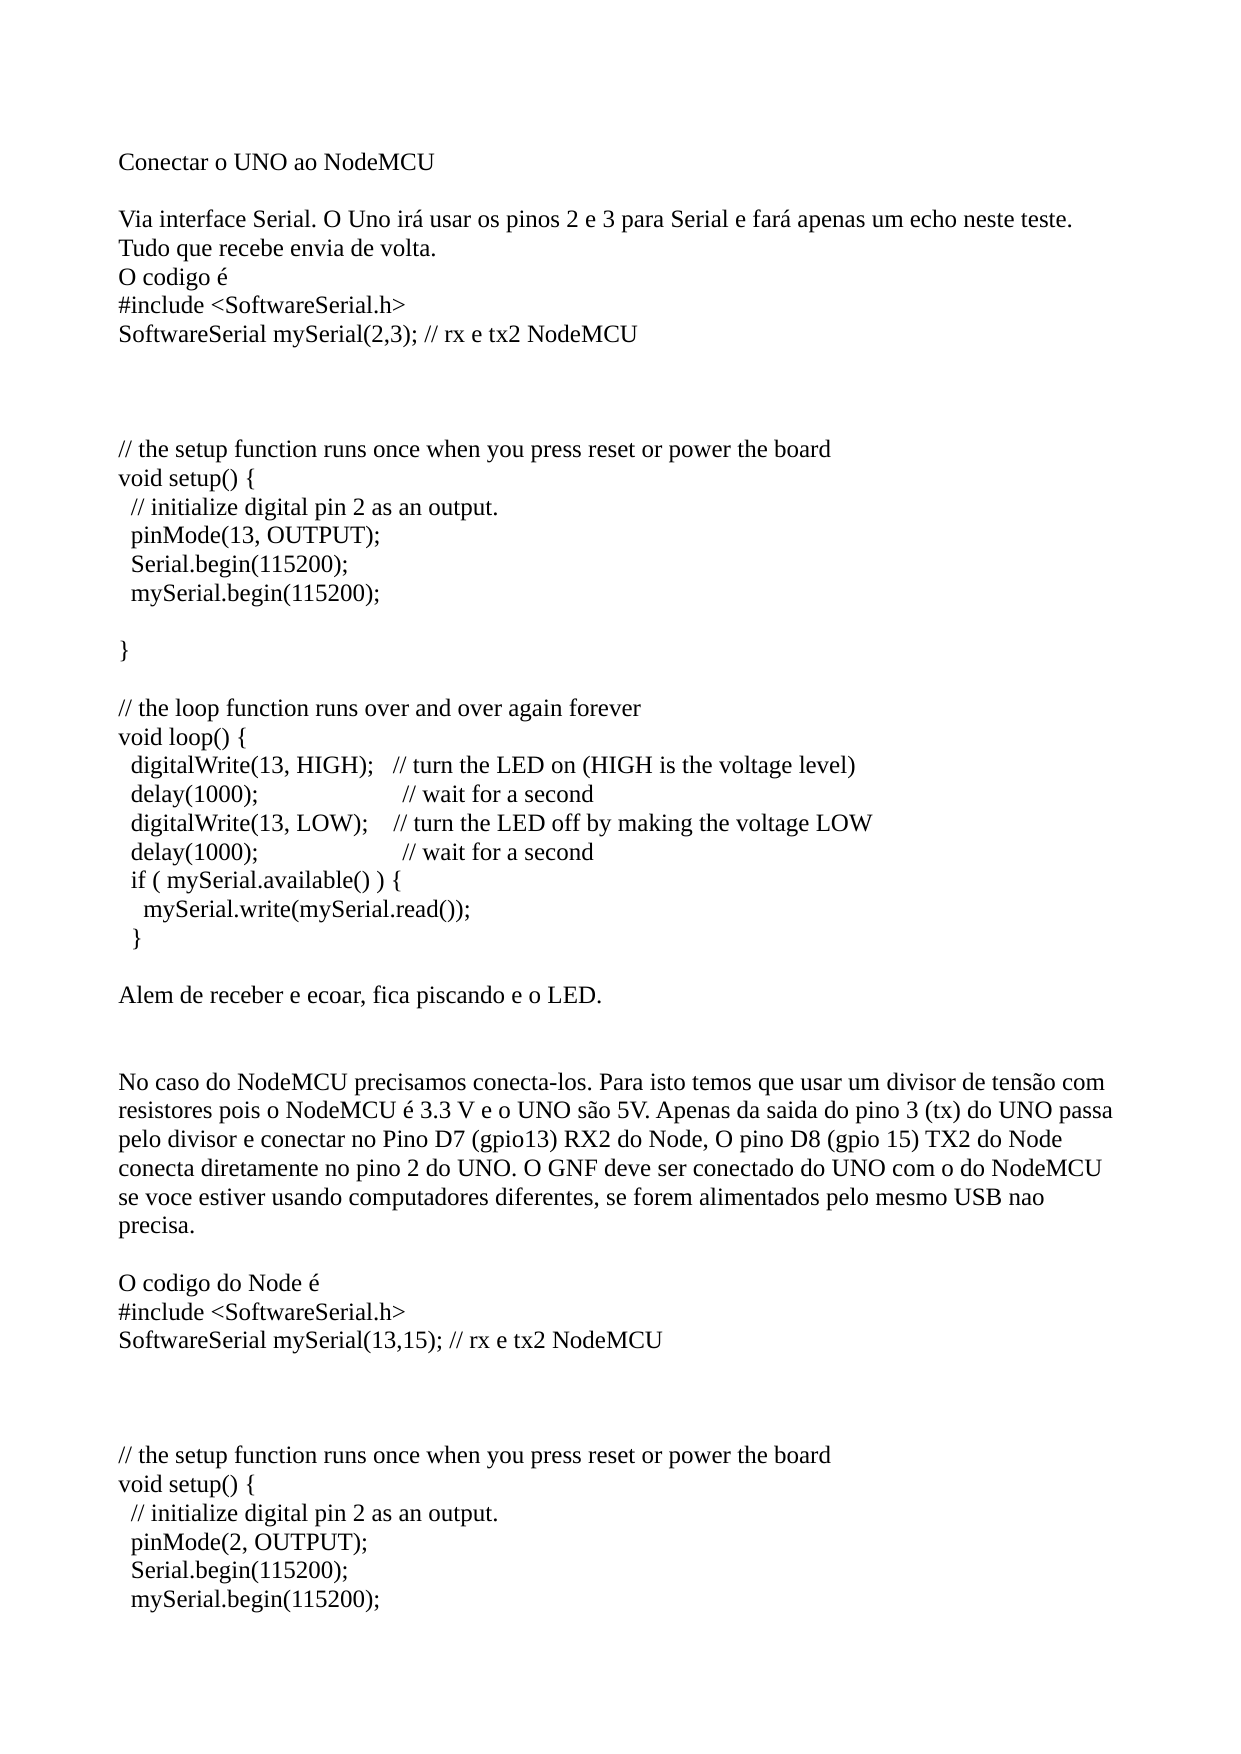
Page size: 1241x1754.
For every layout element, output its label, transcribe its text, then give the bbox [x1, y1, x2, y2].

text No caso do NodeMCU precisamos conecta-los. Para isto temos que usar um divisor de tensão com resistores pois o NodeMCU é 3.3 V e o UNO são 5V. Apenas da saida do pino 3 (tx) do UNO passa pelo divisor e conectar no Pino D7 (gpio13) RX2 do Node, O pino D8 (gpio 15) TX2 do Node conecta diretamente no pino 2 do UNO. O GNF deve ser conectado do UNO com o do NodeMCU se voce estiver usando computadores diferentes, se forem alimentados pelo mesmo USB nao precisa. [118, 1067, 1122, 1239]
text } [118, 636, 1122, 664]
text O codigo é [118, 262, 1122, 291]
text Serial.begin(115200); [118, 549, 1122, 578]
text digitalWrite(13, HIGH); // turn the LED on (HIGH is the voltage level) [118, 751, 1122, 779]
text // initialize digital pin 2 as an output. [118, 492, 1122, 521]
text Via interface Serial. O Uno irá usar os pinos 2 e 3 para Serial e fará apenas um echo neste teste. Tudo que recebe envia de volta. [118, 204, 1122, 262]
text mySerial.begin(115200); [118, 1584, 1122, 1613]
text O codigo do Node é [118, 1268, 1122, 1297]
text // the setup function runs once when you press reset or power the board [118, 434, 1122, 463]
text void loop() { [118, 722, 1122, 751]
text digitalWrite(13, LOW); // turn the LED off by making the voltage LOW [118, 808, 1122, 837]
text void setup() { [118, 1469, 1122, 1498]
text } [118, 923, 1122, 952]
text SoftwareSerial mySerial(2,3); // rx e tx2 NodeMCU [118, 319, 1122, 348]
text pinMode(13, OUTPUT); [118, 521, 1122, 549]
text mySerial.begin(115200); [118, 578, 1122, 607]
text delay(1000); // wait for a second [118, 779, 1122, 808]
text // the loop function runs over and over again forever [118, 693, 1122, 722]
text SoftwareSerial mySerial(13,15); // rx e tx2 NodeMCU [118, 1326, 1122, 1354]
text // the setup function runs once when you press reset or power the board [118, 1441, 1122, 1469]
text Serial.begin(115200); [118, 1556, 1122, 1584]
text mySerial.write(mySerial.read()); [118, 894, 1122, 923]
text #include <SoftwareSerial.h> [118, 1297, 1122, 1326]
text Alem de receber e ecoar, fica piscando e o LED. [118, 981, 1122, 1009]
text delay(1000); // wait for a second [118, 837, 1122, 866]
text #include <SoftwareSerial.h> [118, 291, 1122, 319]
text Conectar o UNO ao NodeMCU [118, 147, 1122, 176]
text if ( mySerial.available() ) { [118, 866, 1122, 894]
text // initialize digital pin 2 as an output. [118, 1498, 1122, 1527]
text void setup() { [118, 463, 1122, 492]
text pinMode(2, OUTPUT); [118, 1527, 1122, 1556]
